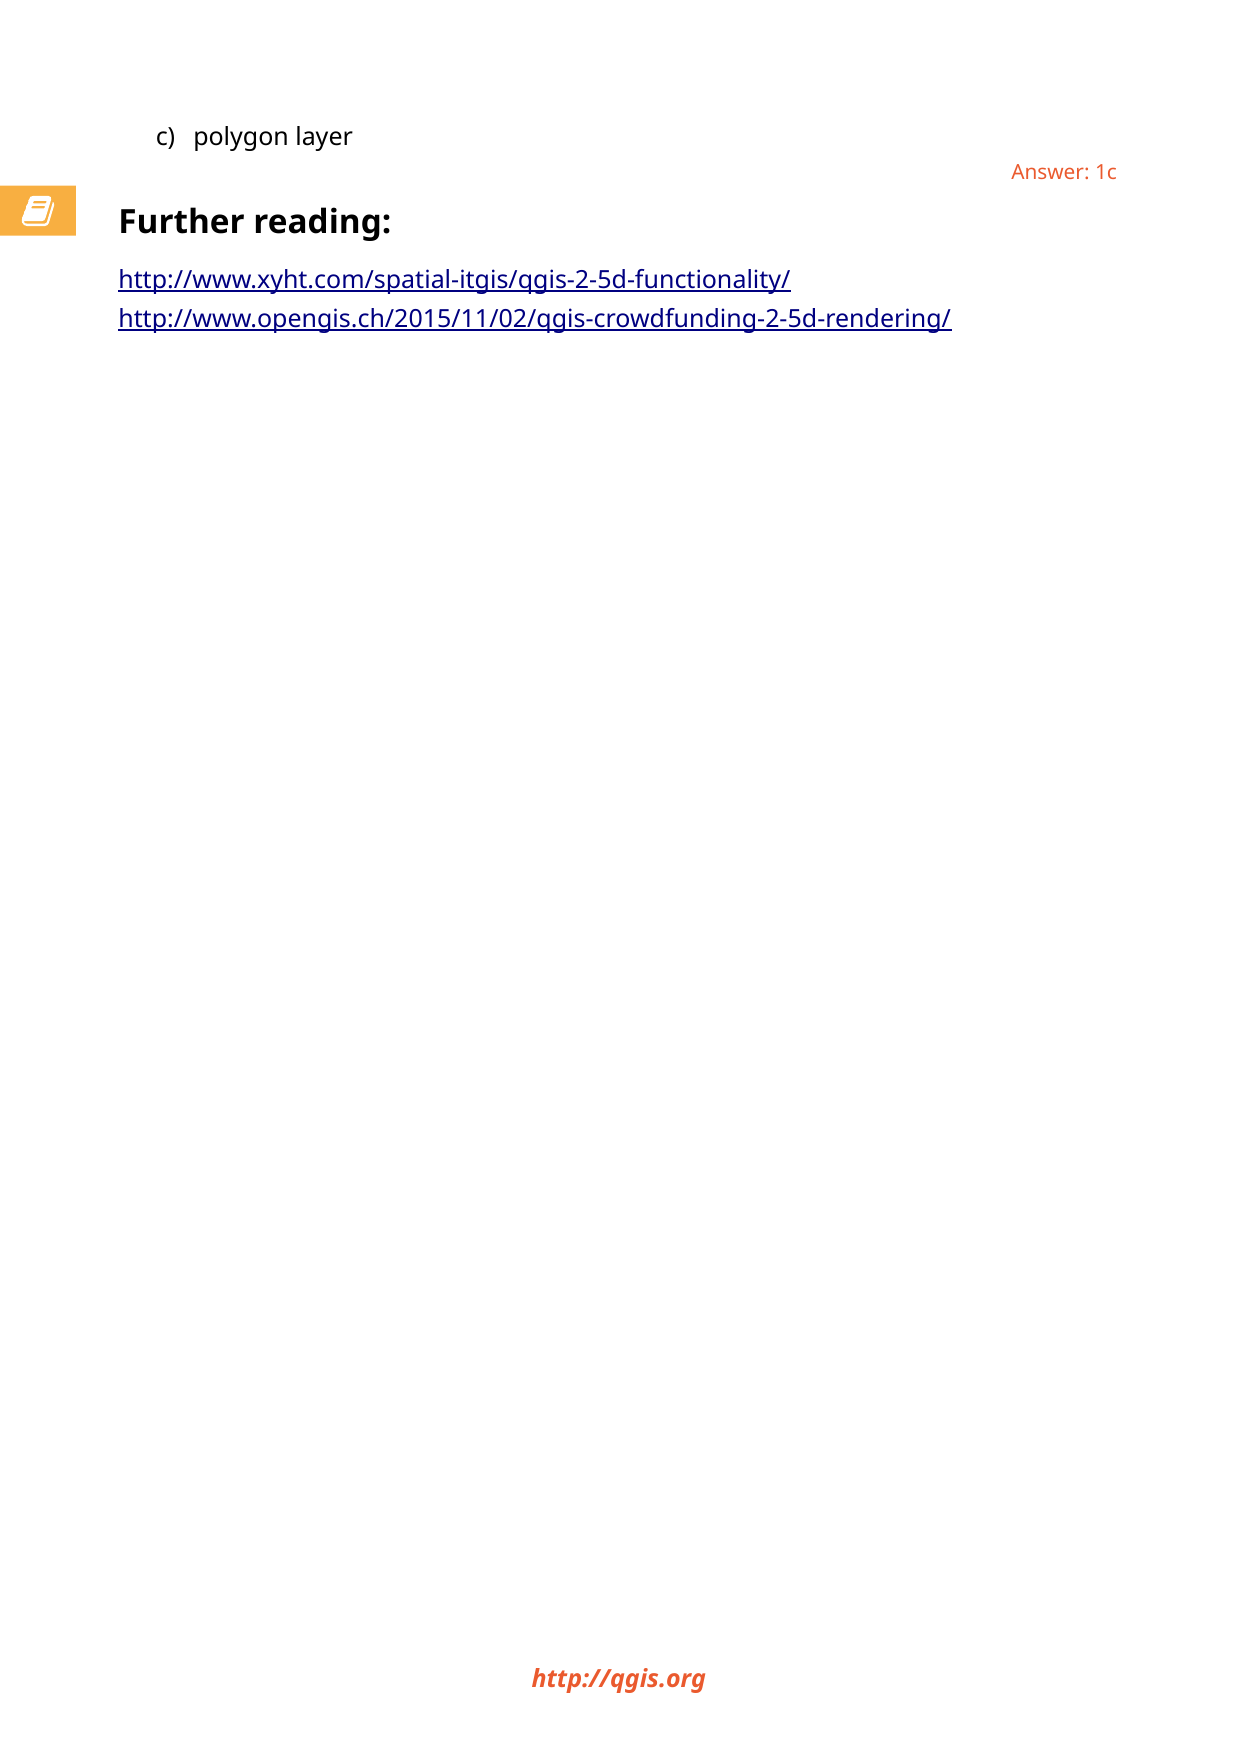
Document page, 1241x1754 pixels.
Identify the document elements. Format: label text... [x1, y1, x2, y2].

text http://www.opengis.ch/2015/11/02/qgis-crowdfunding-2-5d-rendering/ [118, 301, 1122, 335]
text Answer: 1c [118, 157, 1122, 186]
text http://www.xyht.com/spatial-itgis/qgis-2-5d-functionality/ [118, 261, 1122, 296]
list polygon layer [156, 118, 1122, 152]
subtitle Further reading: [118, 197, 1122, 243]
